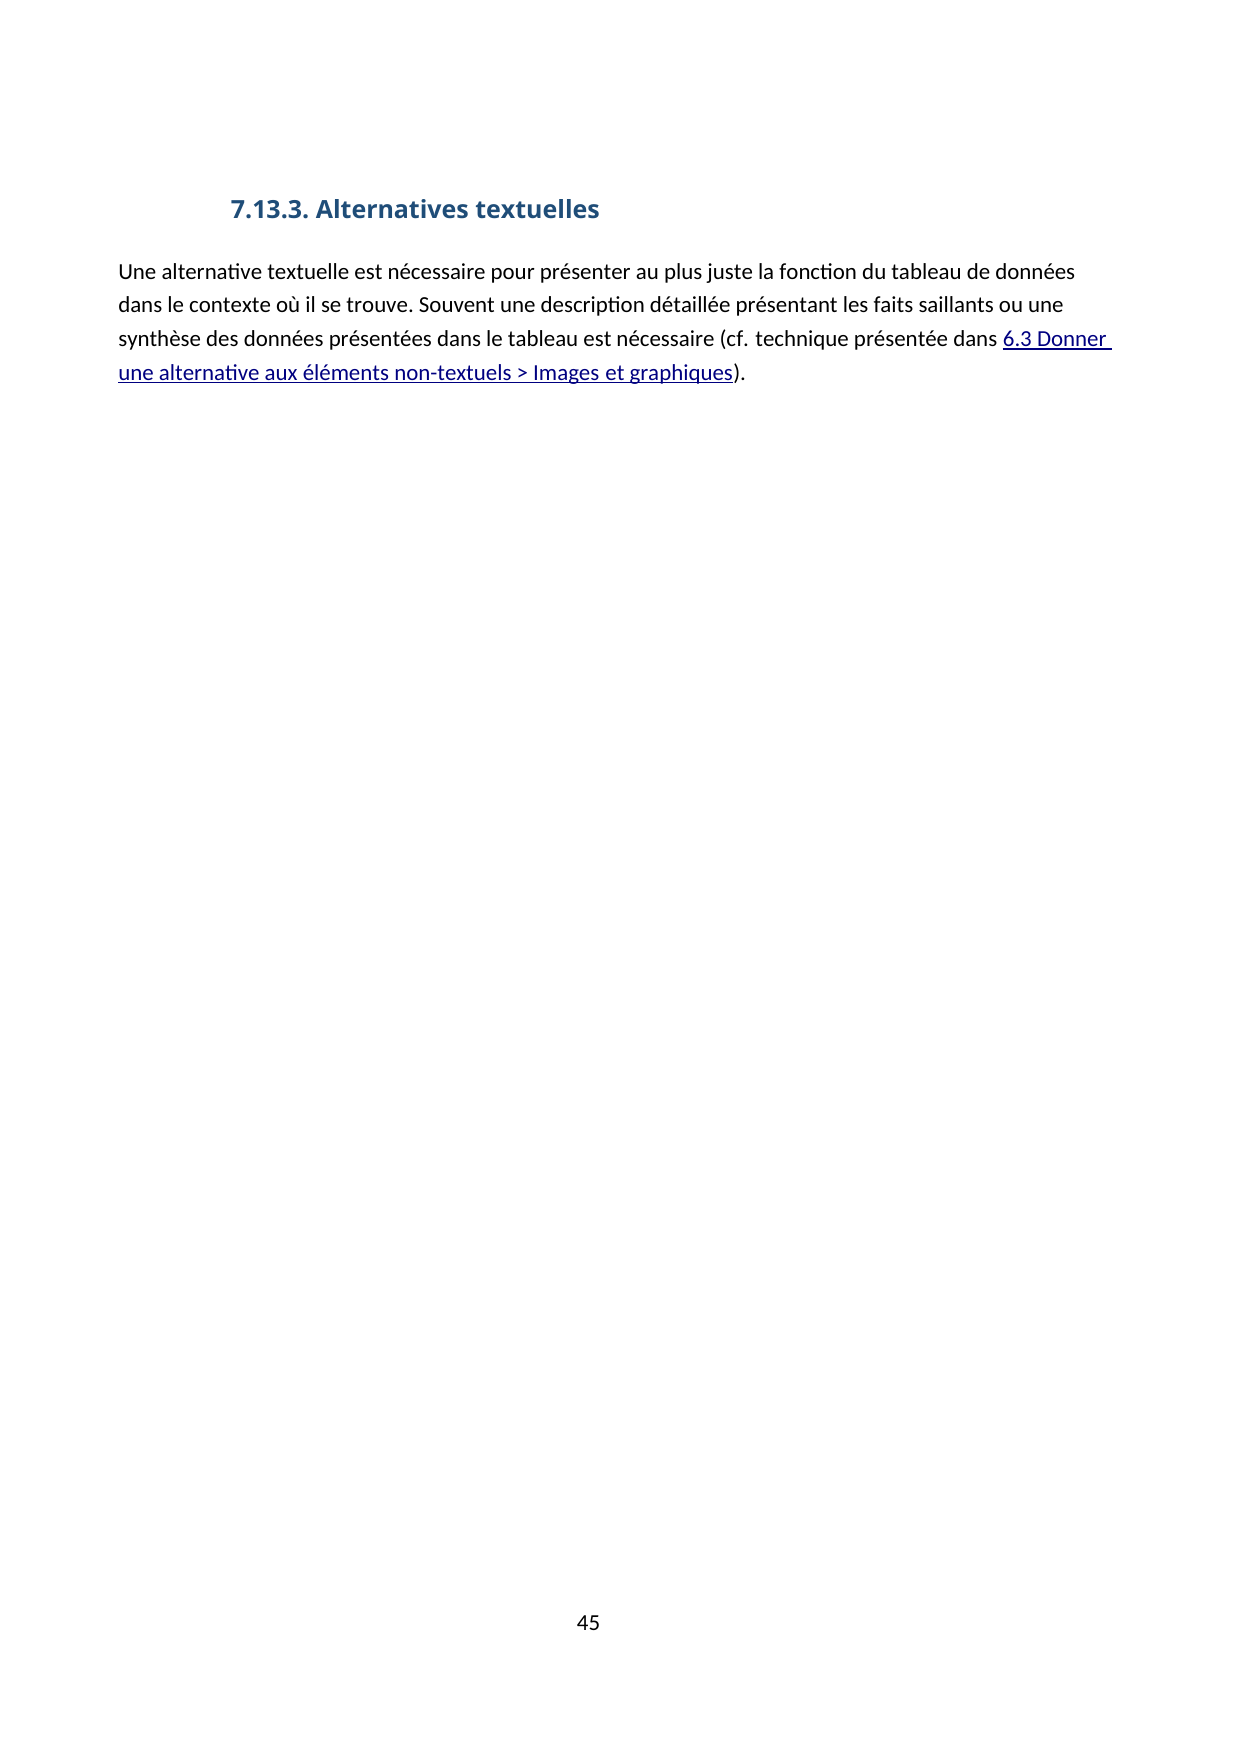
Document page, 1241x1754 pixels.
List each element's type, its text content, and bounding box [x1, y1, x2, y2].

subtitle 7.13.3. Alternatives textuelles [156, 191, 1122, 225]
text Une alternative textuelle est nécessaire pour présenter au plus juste la fonction du tableau de données dans le contexte où il se trouve. Souvent une description détaillée présentant les faits saillants ou une synthèse des données présentées dans le tableau est nécessaire (cf. technique présentée dans 6.3 Donner une alternative aux éléments non-textuels > Images et graphiques). [118, 257, 1122, 386]
